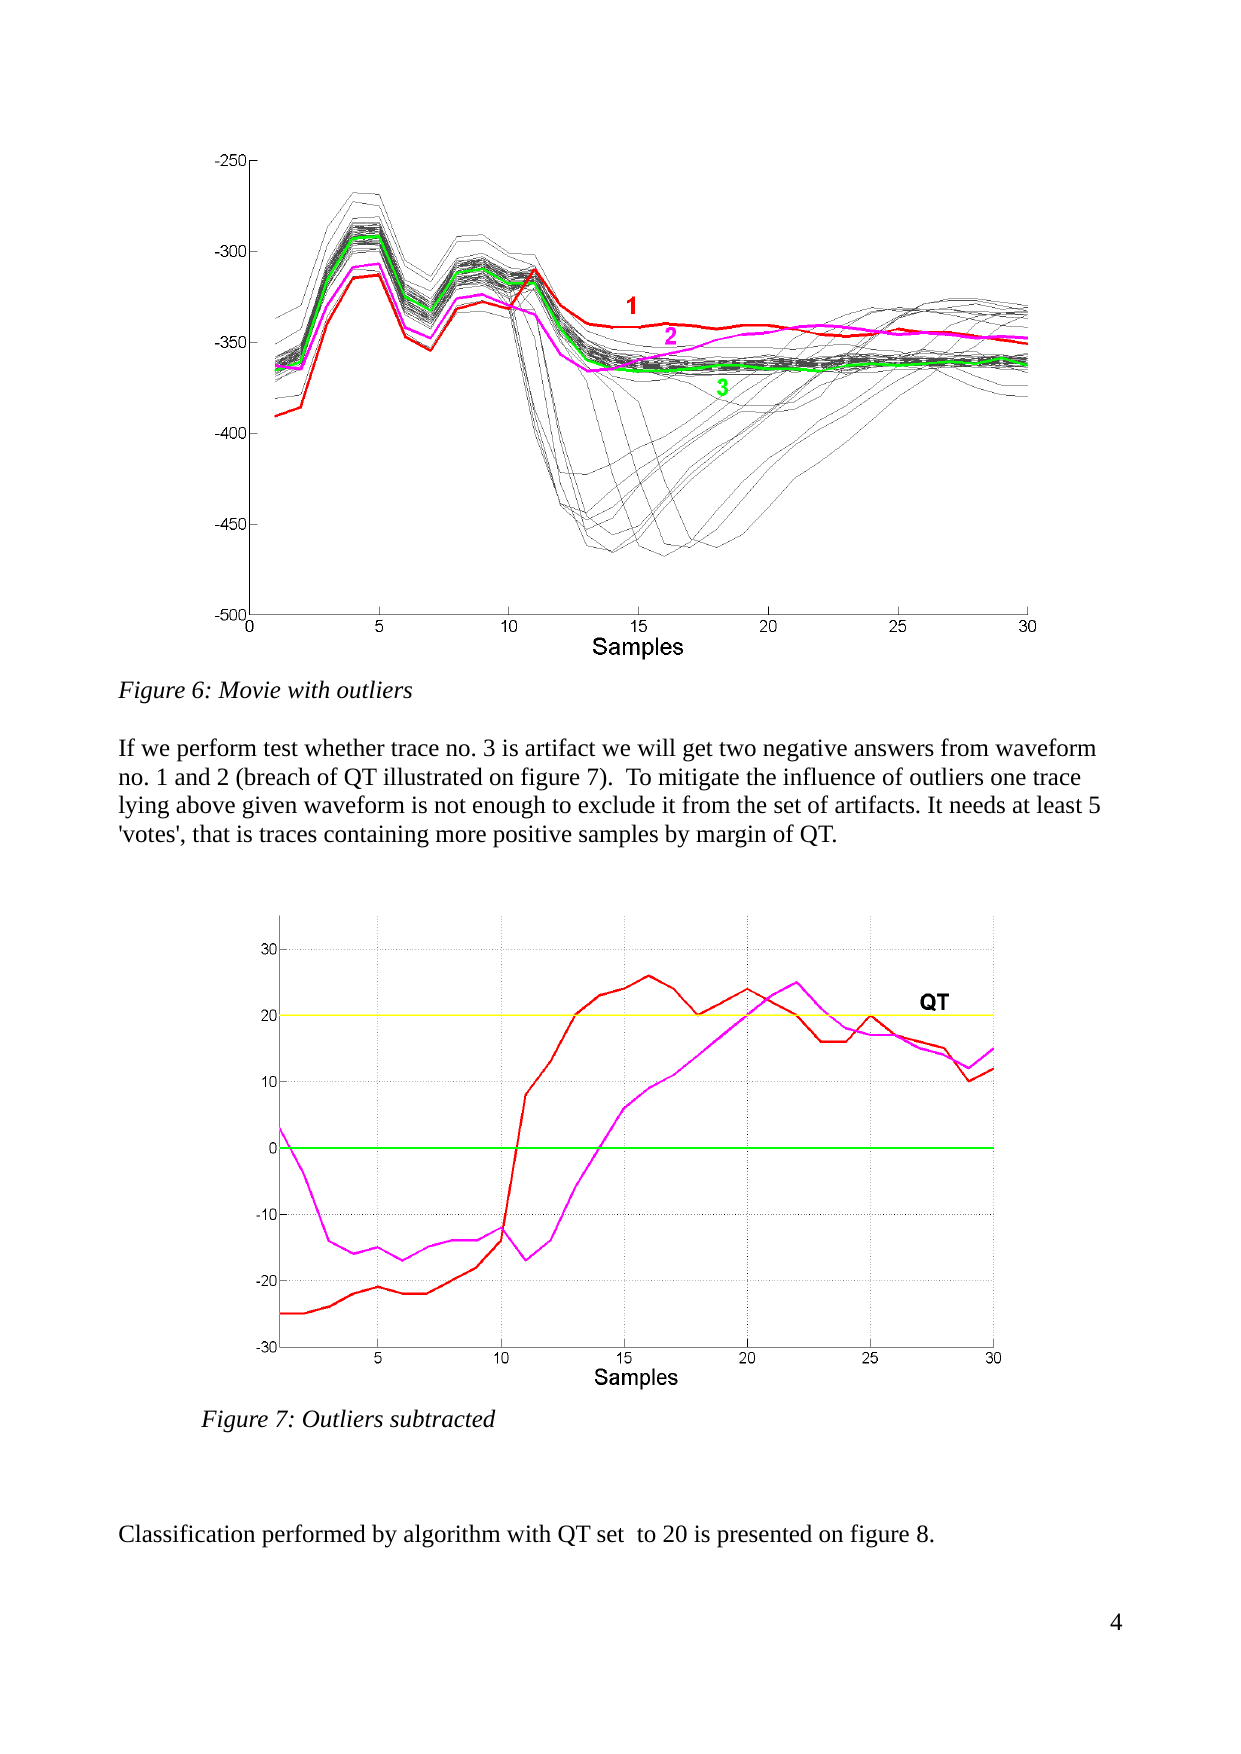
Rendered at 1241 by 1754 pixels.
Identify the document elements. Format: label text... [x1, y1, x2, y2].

text Figure 7: Outliers subtracted [201, 1405, 1039, 1433]
text If we perform test whether trace no. 3 is artifact we will get two negative answers from waveform no. 1 and 2 (breach of QT illustrated on figure 7). To mitigate the influence of outliers one trace lying above given waveform is not enough to exclude it from the set of artifacts. It needs at least 5 'votes', that is traces containing more positive samples by margin of QT. [118, 733, 1122, 848]
picture [118, 118, 1123, 676]
text Figure 6: Movie with outliers [118, 676, 1122, 704]
picture [159, 876, 1081, 1405]
text Classification performed by algorithm with QT set to 20 is presented on figure 8. [118, 1519, 1122, 1548]
